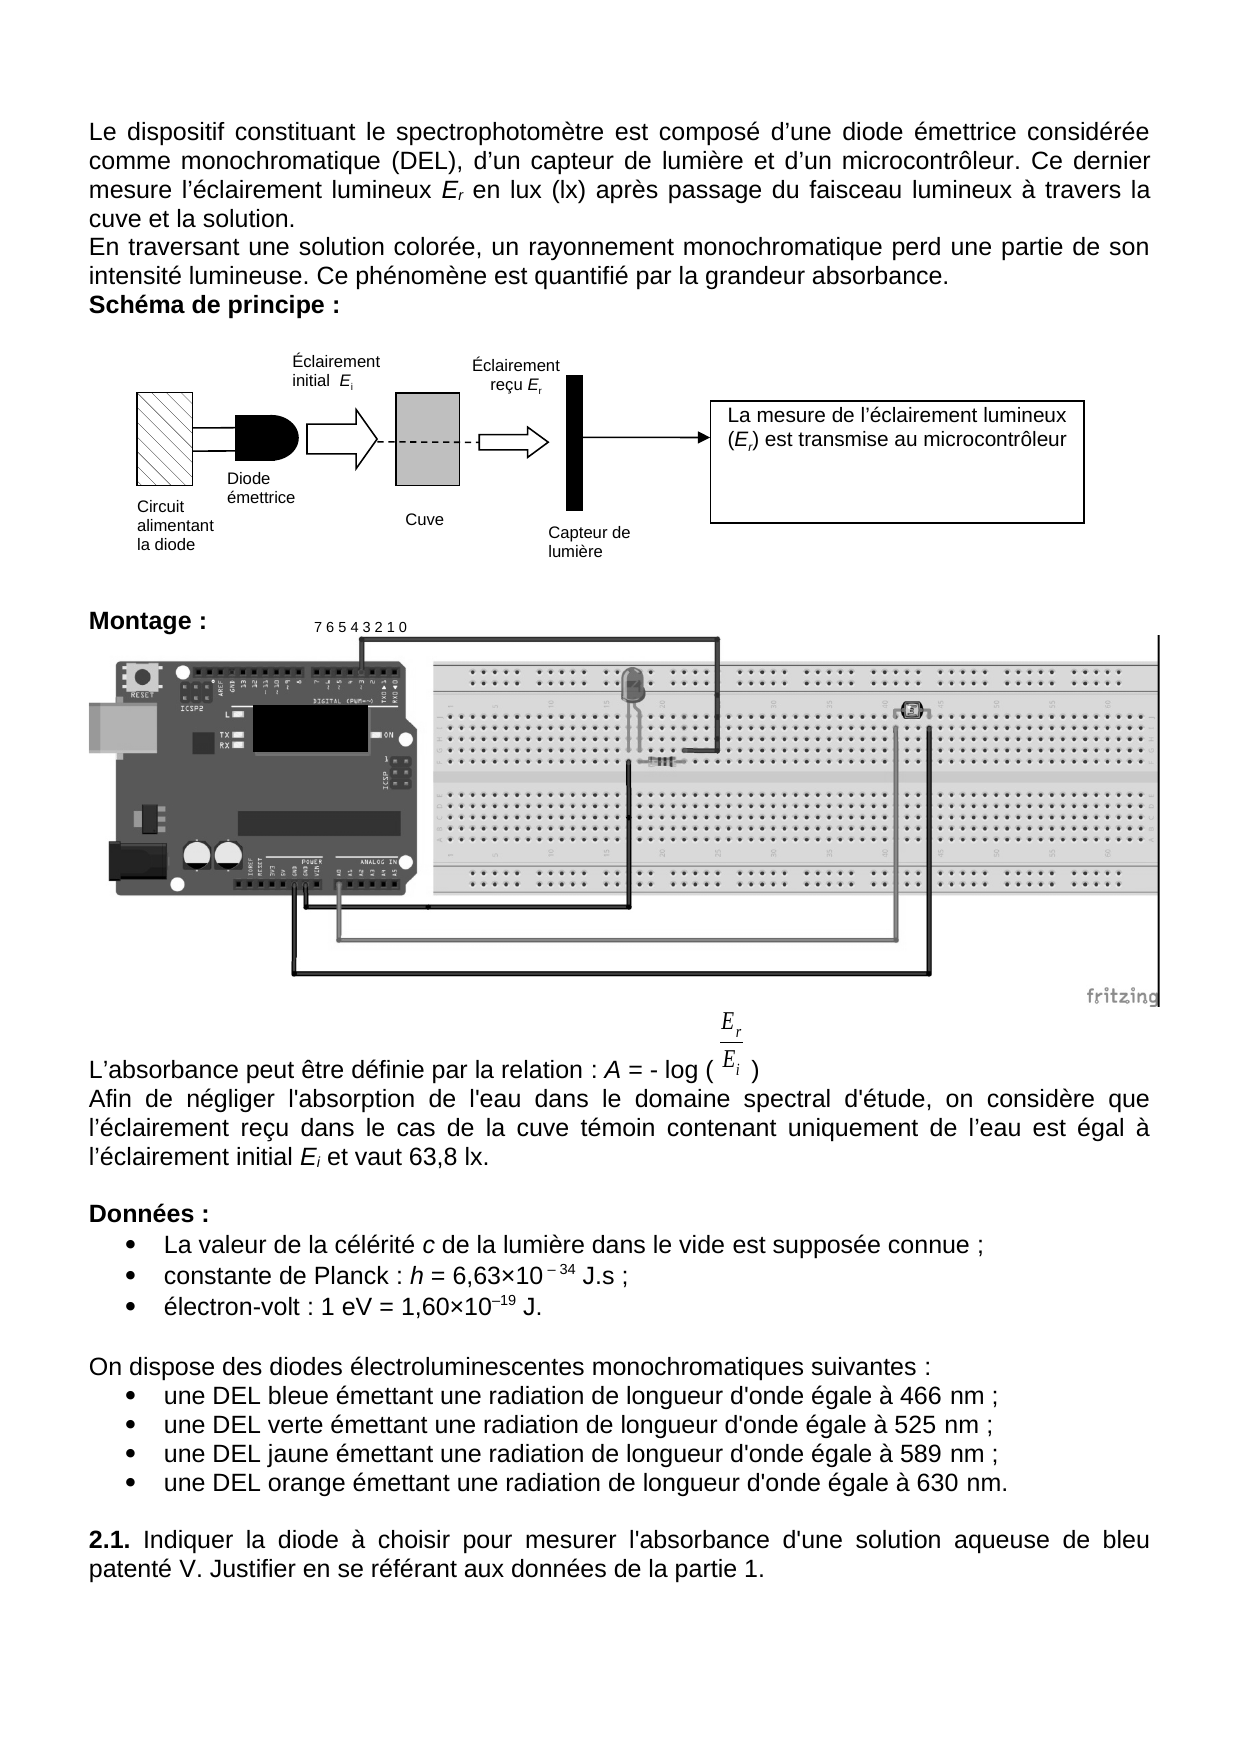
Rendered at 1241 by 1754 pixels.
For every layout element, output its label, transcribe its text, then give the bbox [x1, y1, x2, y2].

list électron-volt : 1 eV = 1,60×10–19 J. [126, 1292, 1152, 1321]
text Afin de négliger l'absorption de l'eau dans le domaine spectral d'étude, on considère que l’éclairement reçu dans le cas de la cuve témoin contenant uniquement de l’eau est égal à l’éclairement initial Ei et vaut 63,8 lx. [89, 1084, 1152, 1170]
text L’absorbance peut être définie par la relation : A = - log () [89, 1007, 1152, 1084]
list une DEL verte émettant une radiation de longueur d'onde égale à 525 nm ; [126, 1410, 1152, 1439]
text 2.1. Indiquer la diode à choisir pour mesurer l'absorbance d'une solution aqueuse de bleu patenté V. Justifier en se référant aux données de la partie 1. [89, 1525, 1152, 1583]
text On dispose des diodes électroluminescentes monochromatiques suivantes : [89, 1352, 1152, 1381]
list La valeur de la célérité c de la lumière dans le vide est supposée connue ; [126, 1230, 1152, 1259]
list une DEL jaune émettant une radiation de longueur d'onde égale à 589 nm ; [126, 1439, 1152, 1467]
text Schéma de principe : [89, 290, 1152, 319]
text Montage : [89, 606, 1152, 635]
list constante de Planck : h = 6,63×10 – 34 J.s ; [126, 1261, 1152, 1290]
text 7 6 5 4 3 2 1 0 [314, 619, 467, 636]
text Données : [89, 1199, 1152, 1228]
list une DEL bleue émettant une radiation de longueur d'onde égale à 466 nm ; [126, 1381, 1152, 1410]
text En traversant une solution colorée, un rayonnement monochromatique perd une partie de son intensité lumineuse. Ce phénomène est quantifié par la grandeur absorbance. [89, 232, 1152, 290]
text Le dispositif constituant le spectrophotomètre est composé d’une diode émettrice considérée comme monochromatique (DEL), d’un capteur de lumière et d’un microcontrôleur. Ce dernier mesure l’éclairement lumineux Er en lux (lx) après passage du faisceau lumineux à travers la cuve et la solution. [89, 117, 1152, 232]
list une DEL orange émettant une radiation de longueur d'onde égale à 630 nm. [126, 1467, 1152, 1496]
